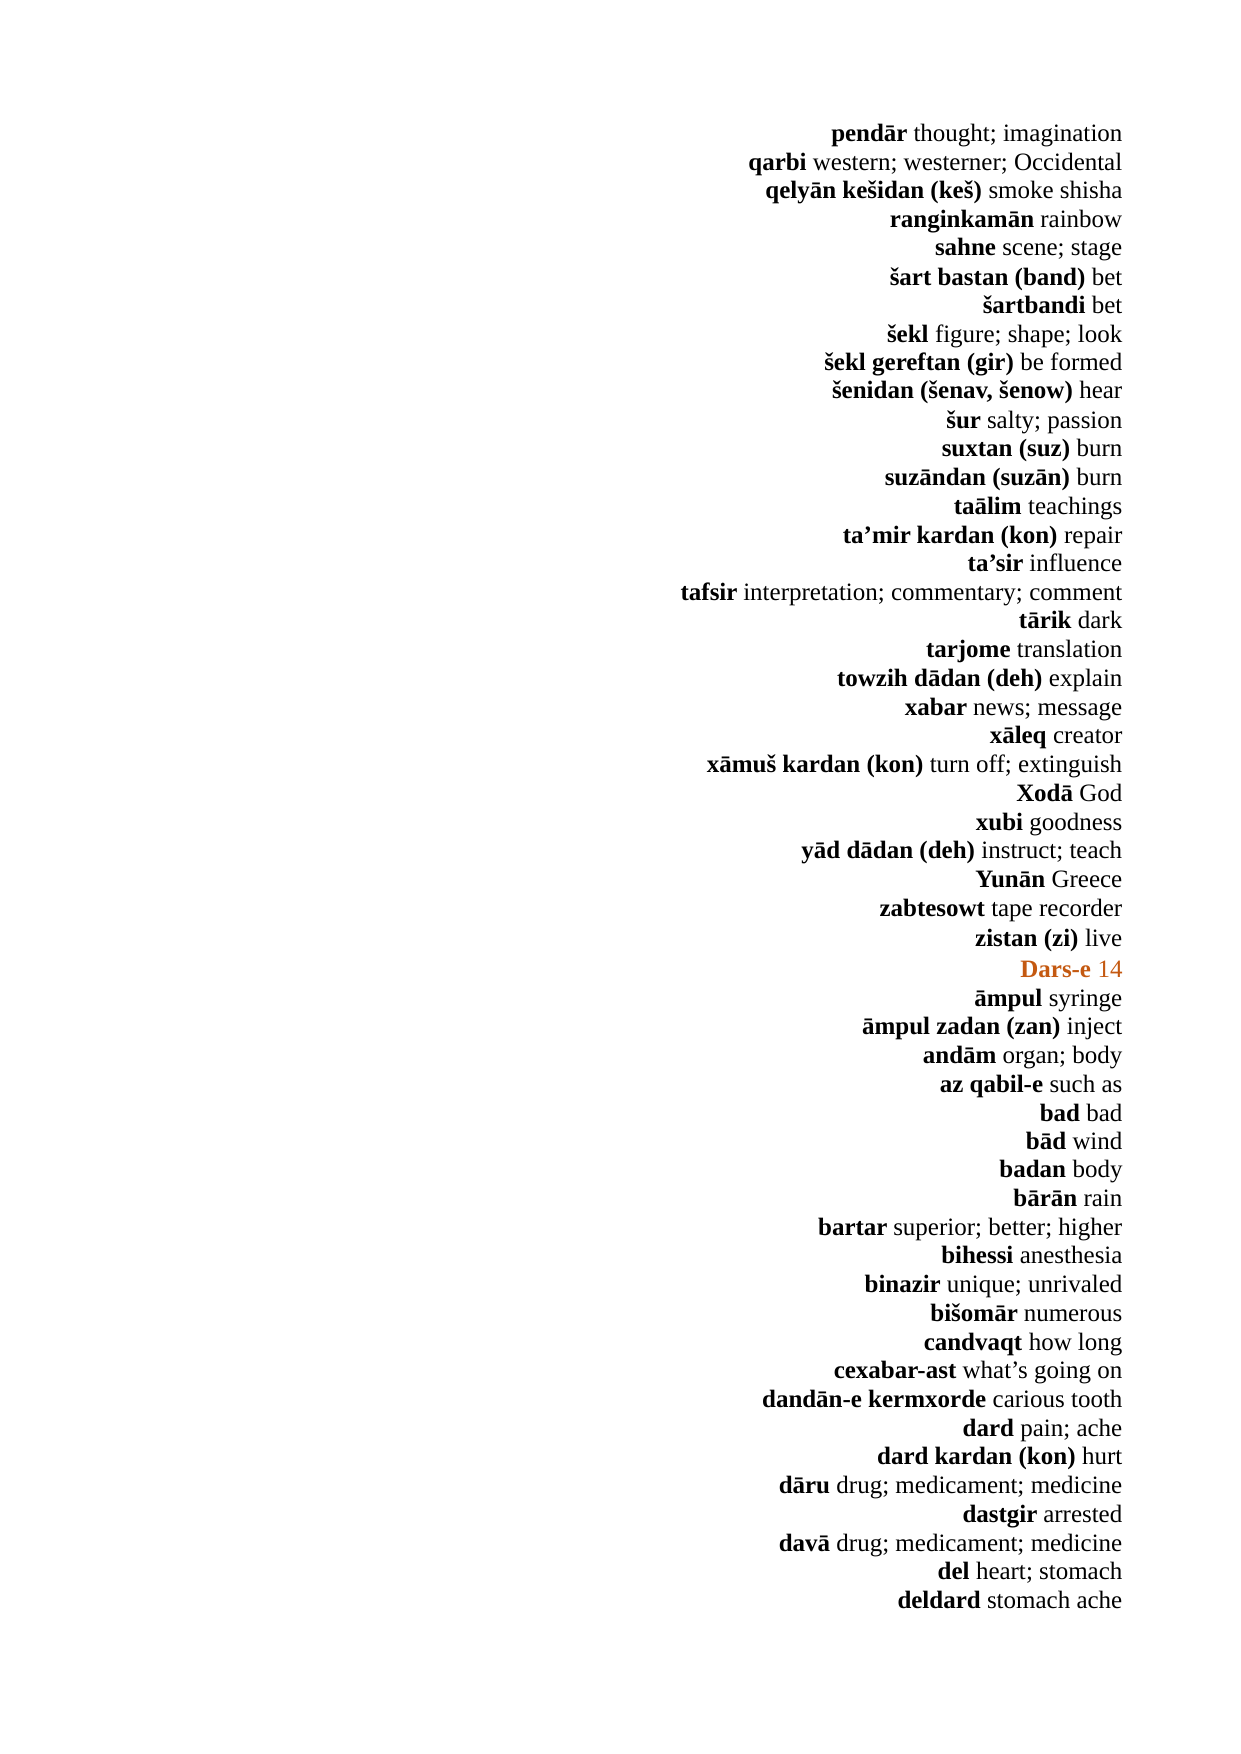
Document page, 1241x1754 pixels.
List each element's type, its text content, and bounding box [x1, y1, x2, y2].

text towzih dādan (deh) explain [118, 663, 1122, 692]
text deldard stomach ache [118, 1585, 1122, 1614]
text dastgir arrested [118, 1499, 1122, 1528]
text az qabil-e such as [118, 1069, 1122, 1098]
text bišomār numerous [118, 1298, 1122, 1327]
text xāmuš kardan (kon) turn off; extinguish [118, 749, 1122, 778]
text Yunān Greece [118, 864, 1122, 893]
text āmpul syringe [118, 983, 1122, 1011]
text Xodā God [118, 778, 1122, 807]
text dard kardan (kon) hurt [118, 1442, 1122, 1470]
text šekl figure; shape; look [118, 319, 1122, 348]
text tafsir interpretation; commentary; comment [118, 577, 1122, 606]
text šenidan (šenav, šenow) hear [118, 376, 1122, 405]
text āmpul zadan (zan) inject [118, 1011, 1122, 1040]
text andām organ; body [118, 1040, 1122, 1069]
text šekl gereftan (gir) be formed [118, 348, 1122, 376]
text del heart; stomach [118, 1556, 1122, 1585]
text tārik dark [118, 606, 1122, 634]
text pendār thought; imagination [118, 118, 1122, 147]
text bihessi anesthesia [118, 1241, 1122, 1269]
text candvaqt how long [118, 1327, 1122, 1356]
text davā drug; medicament; medicine [118, 1528, 1122, 1556]
text bartar superior; better; higher [118, 1212, 1122, 1241]
text ta’mir kardan (kon) repair [118, 520, 1122, 548]
text dard pain; ache [118, 1413, 1122, 1442]
text bad bad [118, 1098, 1122, 1126]
text xubi goodness [118, 807, 1122, 836]
text ta’sir influence [118, 548, 1122, 577]
text dāru drug; medicament; medicine [118, 1470, 1122, 1499]
text šart bastan (band) bet [118, 262, 1122, 290]
text suxtan (suz) burn [118, 433, 1122, 462]
text tarjome translation [118, 634, 1122, 663]
text dandān-e kermxorde carious tooth [118, 1384, 1122, 1413]
text šur salty; passion [118, 405, 1122, 433]
text badan body [118, 1155, 1122, 1183]
text binazir unique; unrivaled [118, 1269, 1122, 1298]
text xāleq creator [118, 721, 1122, 749]
text zistan (zi) live [118, 923, 1122, 952]
text sahne scene; stage [118, 233, 1122, 262]
text Dars-e 14 [118, 954, 1122, 983]
text suzāndan (suzān) burn [118, 462, 1122, 491]
text šartbandi bet [118, 290, 1122, 319]
text bārān rain [118, 1183, 1122, 1212]
text zabtesowt tape recorder [118, 893, 1122, 922]
text ranginkamān rainbow [118, 204, 1122, 233]
text cexabar-ast what’s going on [118, 1356, 1122, 1384]
text xabar news; message [118, 692, 1122, 721]
text qarbi western; westerner; Occidental [118, 147, 1122, 176]
text bād wind [118, 1126, 1122, 1155]
text qelyān kešidan (keš) smoke shisha [118, 176, 1122, 204]
text yād dādan (deh) instruct; teach [118, 836, 1122, 864]
text taālim teachings [118, 491, 1122, 520]
